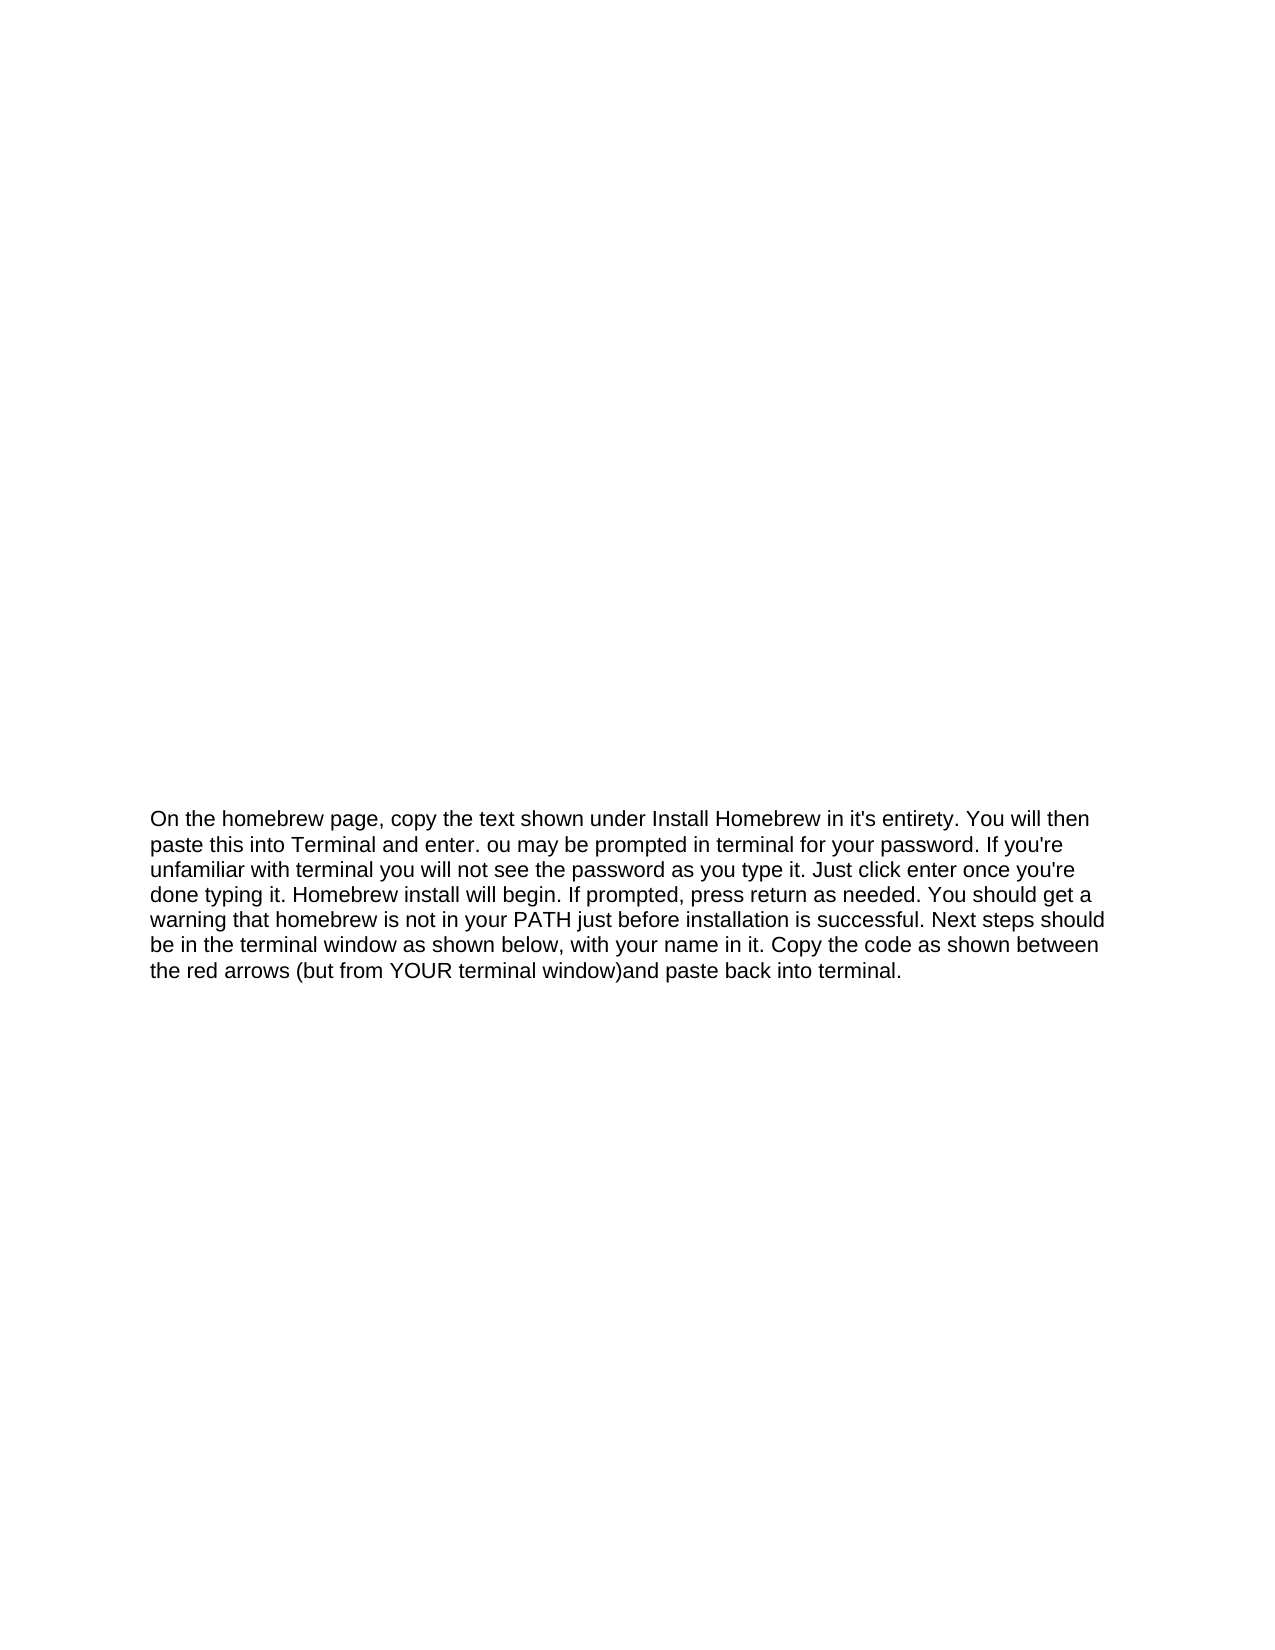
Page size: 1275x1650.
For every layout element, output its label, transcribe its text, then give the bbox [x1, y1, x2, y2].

picture [150, 150, 1125, 761]
text On the homebrew page, copy the text shown under Install Homebrew in it's entirety. You will then paste this into Terminal and enter. ou may be prompted in terminal for your password. If you're unfamiliar with terminal you will not see the password as you type it. Just click enter once you're done typing it. Homebrew install will begin. If prompted, press return as needed. You should get a warning that homebrew is not in your PATH just before installation is successful. Next steps should be in the terminal window as shown below, with your name in it. Copy the code as shown between the red arrows (but from YOUR terminal window)and paste back into terminal. [150, 806, 1125, 983]
